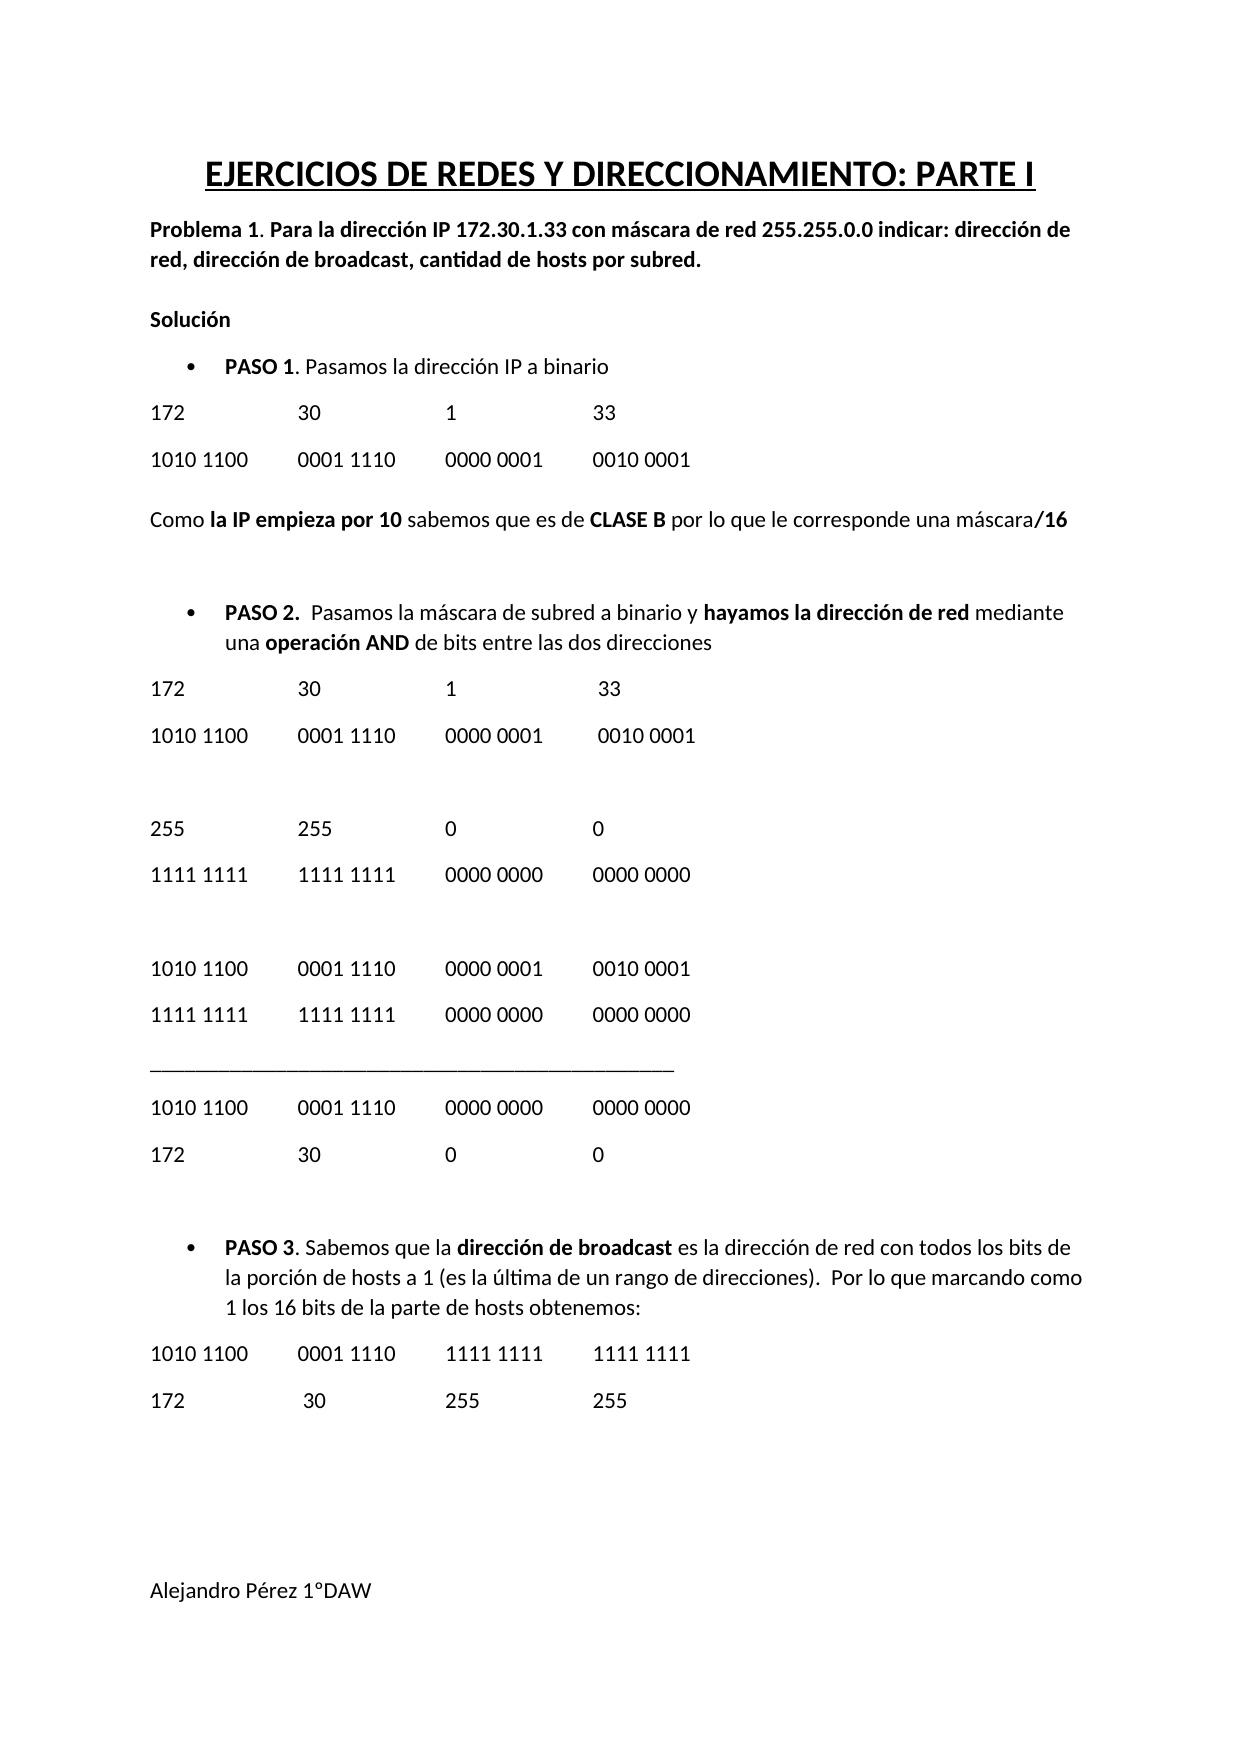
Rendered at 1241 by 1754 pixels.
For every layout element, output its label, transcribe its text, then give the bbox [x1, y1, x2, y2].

text Problema 1. Para la dirección IP 172.30.1.33 con máscara de red 255.255.0.0 indicar: dirección de red, dirección de broadcast, cantidad de hosts por subred. Solución [150, 216, 1090, 333]
text 1010 1100 0001 1110 1111 1111 1111 1111 [150, 1339, 1090, 1367]
text 172 30 1 33 [150, 674, 1090, 702]
text 1111 1111 1111 1111 0000 0000 0000 0000 [150, 861, 1090, 889]
text 1010 1100 0001 1110 0000 0001 0010 0001 Como la IP empieza por 10 sabemos que es de CLASE B por lo que le corresponde una máscara/16 [150, 445, 1090, 533]
list PASO 2. Pasamos la máscara de subred a binario y hayamos la dirección de red mediante una operación AND de bits entre las dos direcciones [187, 598, 1090, 656]
text 1111 1111 1111 1111 0000 0000 0000 0000 [150, 1000, 1090, 1028]
text 1010 1100 0001 1110 0000 0000 0000 0000 [150, 1093, 1090, 1121]
text 172 30 255 255 [150, 1386, 1090, 1414]
text 172 30 0 0 [150, 1140, 1090, 1168]
text 1010 1100 0001 1110 0000 0001 0010 0001 [150, 954, 1090, 982]
text 255 255 0 0 [150, 814, 1090, 842]
text ______________________________________________ [150, 1047, 1090, 1075]
list PASO 1. Pasamos la dirección IP a binario [187, 352, 1090, 380]
list PASO 3. Sabemos que la dirección de broadcast es la dirección de red con todos los bits de la porción de hosts a 1 (es la última de un rango de direcciones). Por lo que marcando como 1 los 16 bits de la parte de hosts obtenemos: [187, 1233, 1090, 1321]
text 172 30 1 33 [150, 398, 1090, 426]
text EJERCICIOS DE REDES Y DIRECCIONAMIENTO: PARTE I [150, 150, 1090, 196]
text 1010 1100 0001 1110 0000 0001 0010 0001 [150, 721, 1090, 749]
